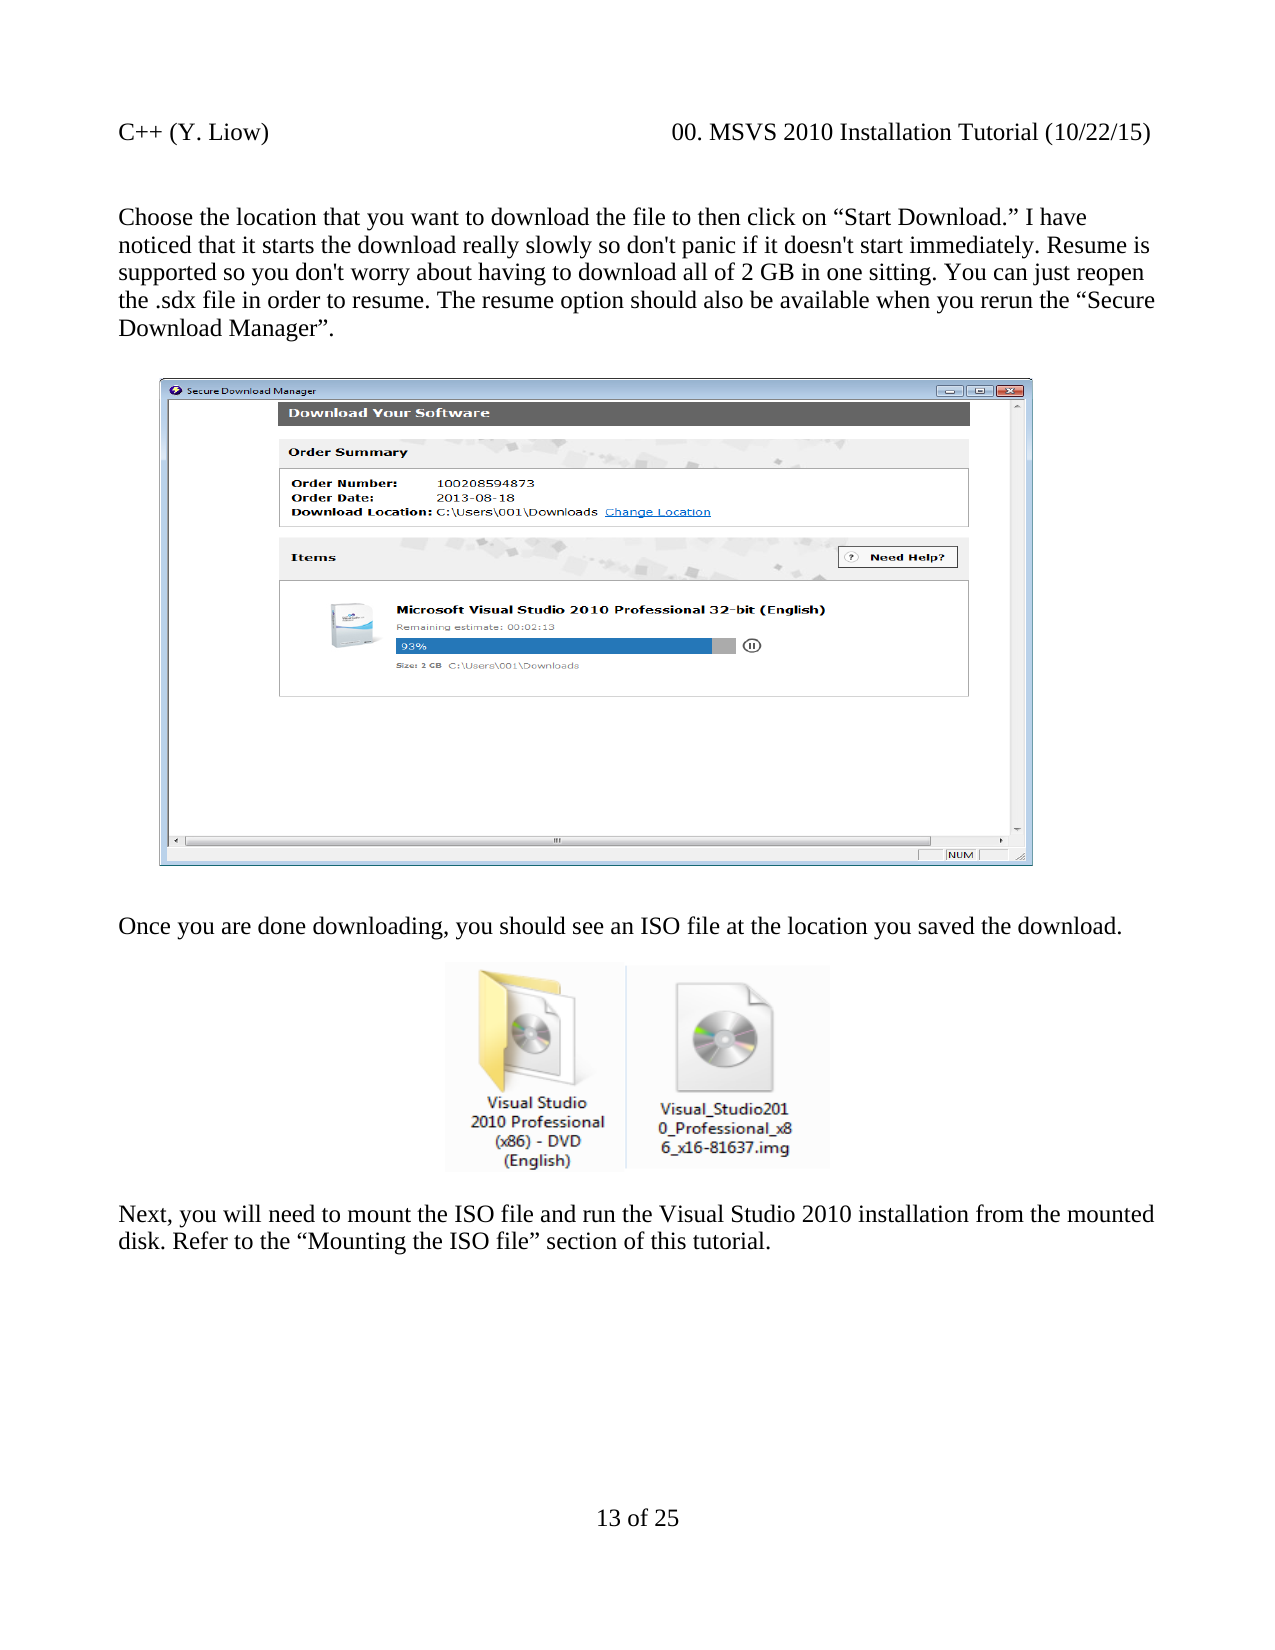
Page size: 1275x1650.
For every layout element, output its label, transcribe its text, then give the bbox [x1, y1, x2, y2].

picture [159, 378, 1033, 866]
text Choose the location that you want to download the file to then click on “Start Download.” I have noticed that it starts the download really slowly so don't panic if it doesn't start immediately. Resume is supported so you don't worry about having to download all of 2 GB in one sitting. You can just reopen the .sdx file in order to resume. The resume option should also be available when you rerun the “Secure Download Manager”. [118, 203, 1157, 342]
text Once you are done downloading, you should see an ISO file at the location you saved the download. [118, 912, 1157, 939]
text Next, you will need to mount the ISO file and run the Visual Studio 2010 installation from the mounted disk. Refer to the “Mounting the ISO file” section of this tutorial. [118, 1200, 1157, 1255]
